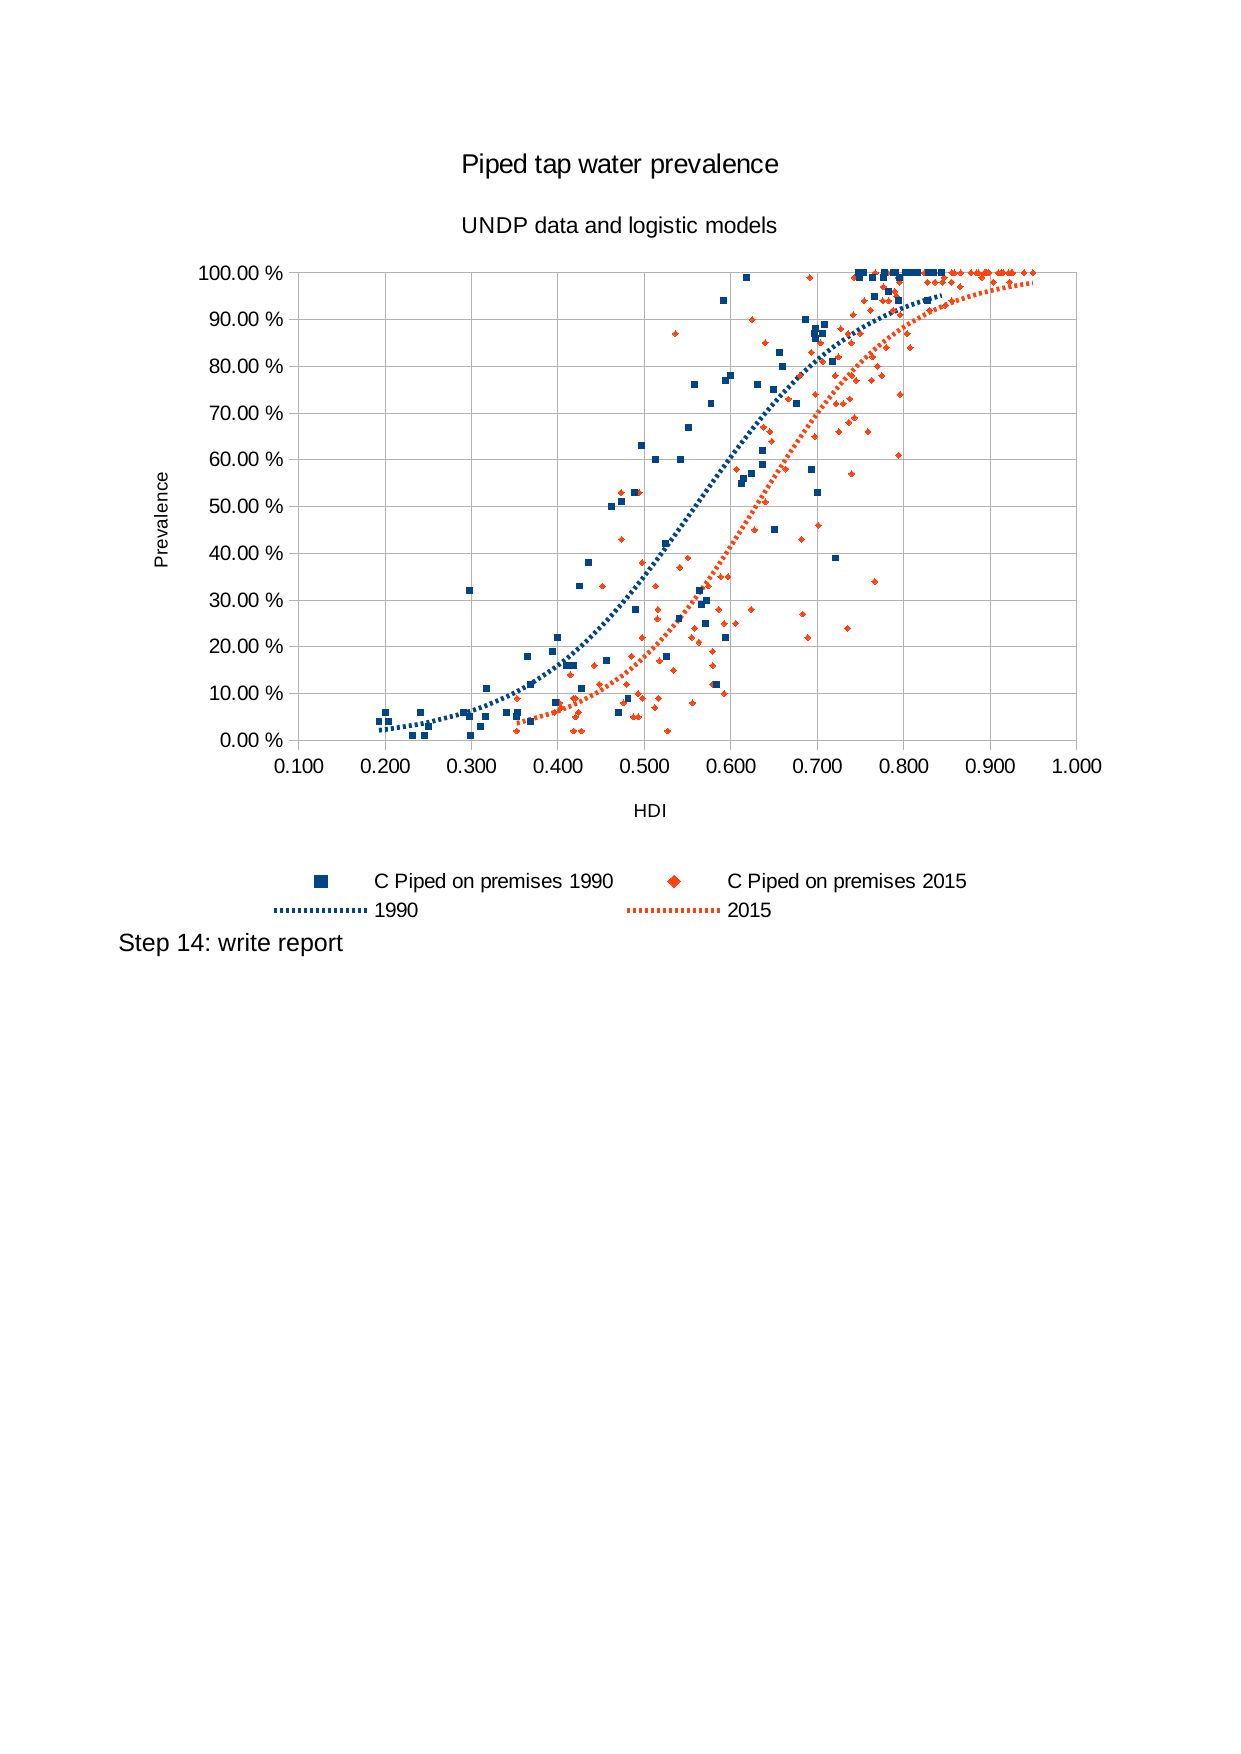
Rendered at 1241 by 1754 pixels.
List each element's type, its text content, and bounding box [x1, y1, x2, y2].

text Step 14: write report [118, 929, 1122, 957]
